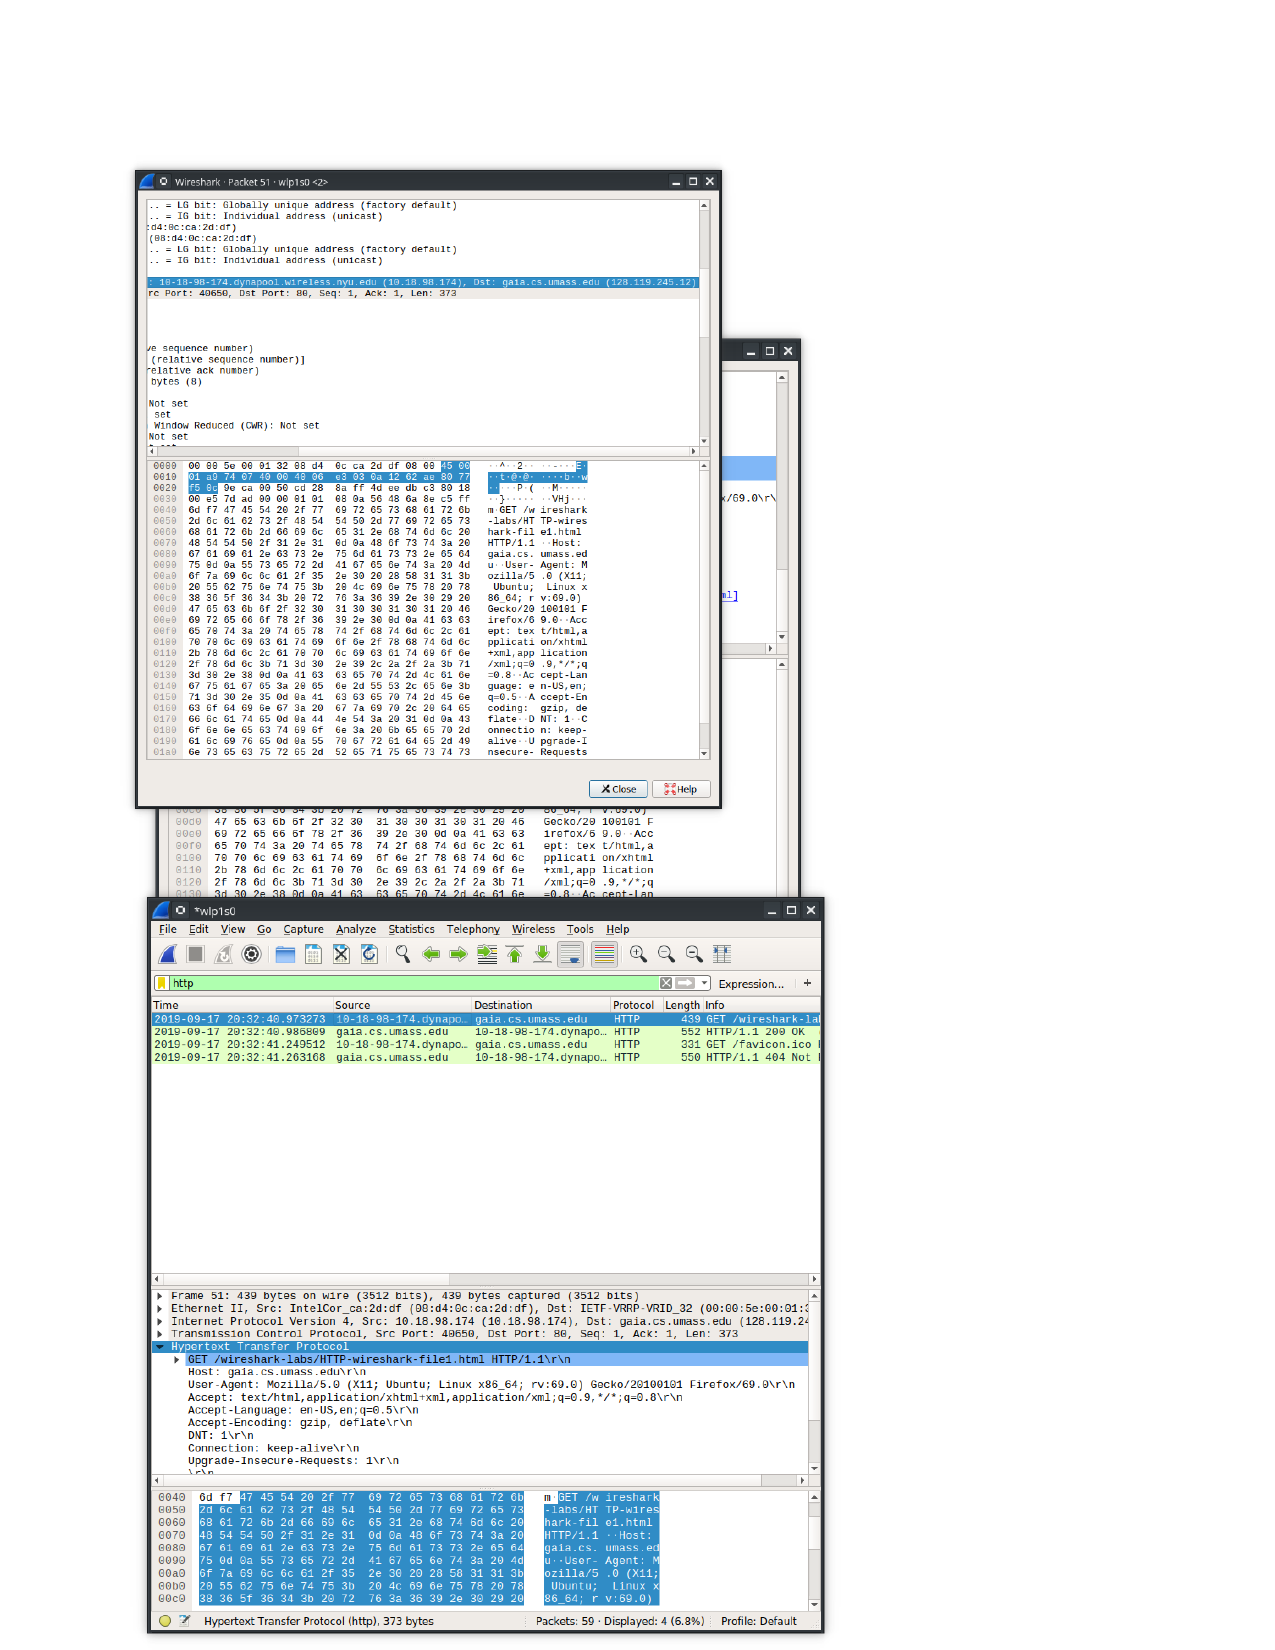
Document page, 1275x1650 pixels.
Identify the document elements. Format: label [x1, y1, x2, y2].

picture [120, 155, 841, 1650]
